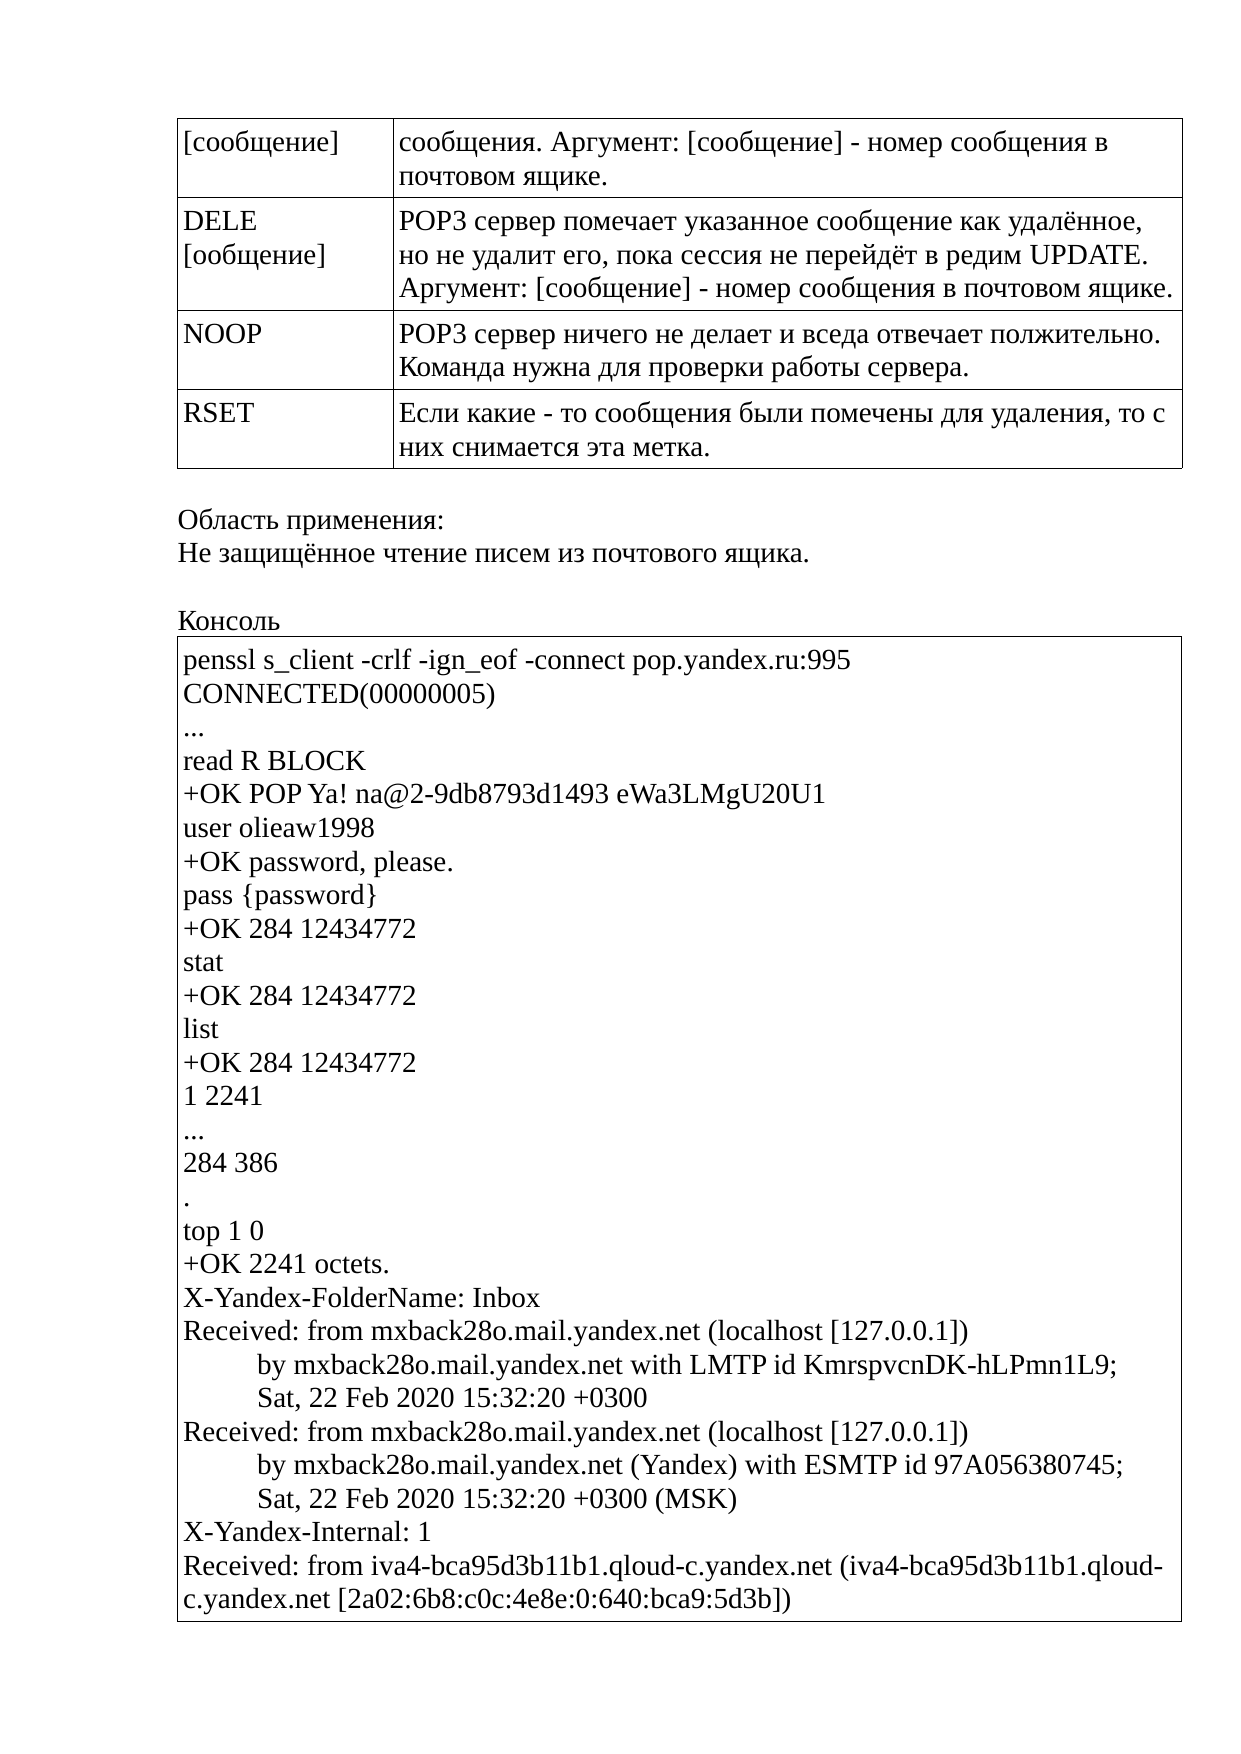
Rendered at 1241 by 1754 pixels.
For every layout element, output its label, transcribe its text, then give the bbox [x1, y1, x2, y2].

table_cell Если какие - то сообщения были помечены для удаления, то с них снимается эта метка. [394, 390, 1182, 468]
table_header penssl s_client -crlf -ign_eof -connect pop.yandex.ru:995 CONNECTED(00000005) ... read R BLOCK +OK POP Ya! na@2-9db8793d1493 eWa3LMgU20U1 user olieaw1998 +OK password, please. pass {password} +OK 284 12434772 stat +OK 284 12434772 list +OK 284 12434772 1 2241 ... 284 386 . top 1 0 +OK 2241 octets. X-Yandex-FolderName: Inbox Received: from mxback28o.mail.yandex.net (localhost [127.0.0.1]) by mxback28o.mail.yandex.net with LMTP id KmrspvcnDK-hLPmn1L9; Sat, 22 Feb 2020 15:32:20 +0300 Received: from mxback28o.mail.yandex.net (localhost [127.0.0.1]) by mxback28o.mail.yandex.net (Yandex) with ESMTP id 97A056380745; Sat, 22 Feb 2020 15:32:20 +0300 (MSK) X-Yandex-Internal: 1 Received: from iva4-bca95d3b11b1.qloud-c.yandex.net (iva4-bca95d3b11b1.qloud-c.yandex.net [2a02:6b8:c0c:4e8e:0:640:bca9:5d3b]) [178, 637, 1181, 1621]
text Область применения: [177, 502, 1152, 536]
table_cell DELE [ообщение] [178, 198, 393, 310]
table_cell NOOP [178, 311, 393, 389]
text Консоль [177, 603, 1152, 636]
table_cell POP3 сервер помечает указанное сообщение как удалённое, но не удалит его, пока сессия не перейдёт в редим UPDATE. Аргумент: [сообщение] - номер сообщения в почтовом ящике. [394, 198, 1182, 310]
table_cell RSET [178, 390, 393, 468]
table_cell [сообщение] [178, 119, 393, 197]
table_cell сообщения. Аргумент: [сообщение] - номер сообщения в почтовом ящике. [394, 119, 1182, 197]
table_cell POP3 сервер ничего не делает и вседа отвечает полжительно. Команда нужна для проверки работы сервера. [394, 311, 1182, 389]
text Не защищённое чтение писем из почтового ящика. [177, 536, 1152, 569]
